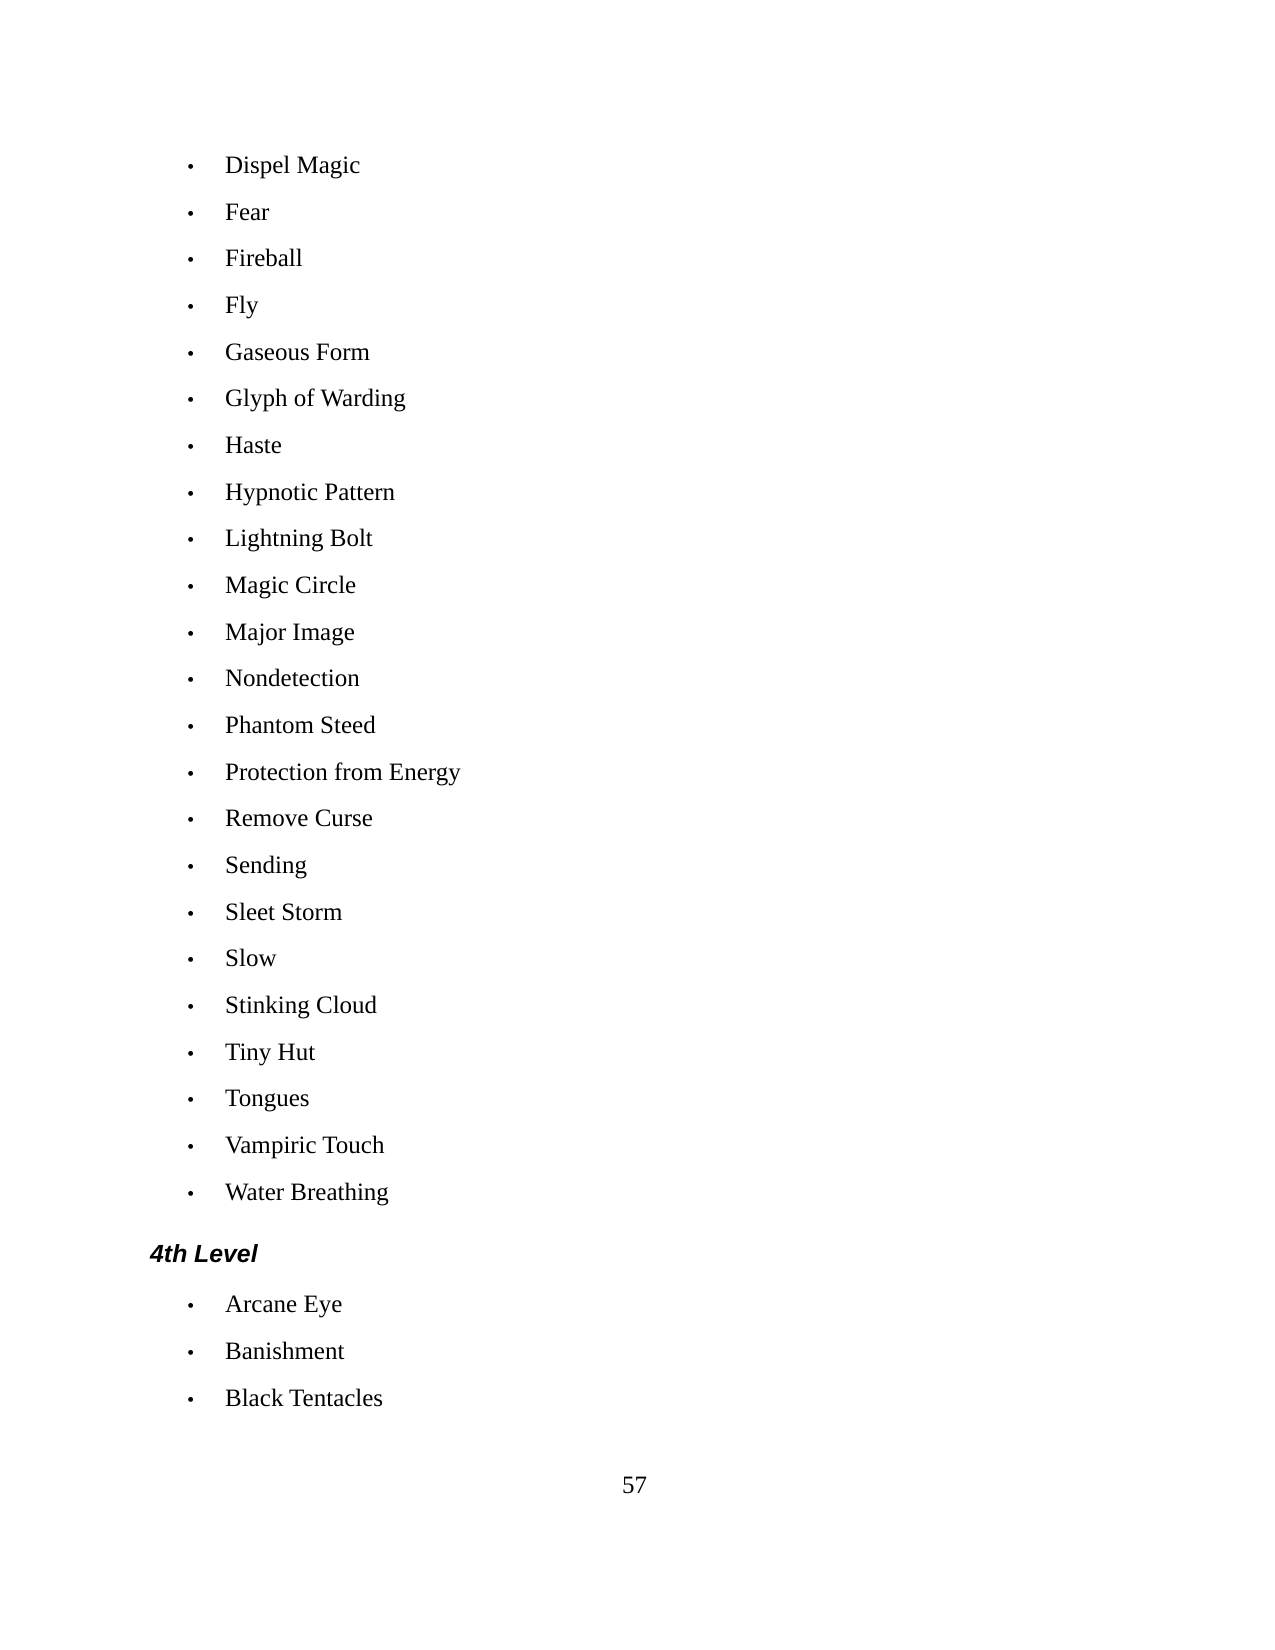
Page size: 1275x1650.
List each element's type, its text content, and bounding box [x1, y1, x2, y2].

list Sending [187, 850, 1125, 879]
list Remove Curse [187, 803, 1125, 832]
list Vampiric Touch [187, 1130, 1125, 1159]
list Fly [187, 290, 1125, 319]
list Stinking Cloud [187, 990, 1125, 1019]
list Fireball [187, 243, 1125, 272]
list Hypnotic Pattern [187, 477, 1125, 505]
list Banishment [187, 1336, 1125, 1365]
list Haste [187, 430, 1125, 459]
list Arcane Eye [187, 1289, 1125, 1318]
list Phantom Steed [187, 710, 1125, 739]
list Gaseous Form [187, 337, 1125, 365]
list Black Tentacles [187, 1383, 1125, 1411]
list Water Breathing [187, 1177, 1125, 1205]
list Glyph of Warding [187, 383, 1125, 412]
list Protection from Energy [187, 757, 1125, 785]
list Slow [187, 943, 1125, 972]
list Dispel Magic [187, 150, 1125, 179]
list Magic Circle [187, 570, 1125, 599]
list Sleet Storm [187, 897, 1125, 925]
list Nondetection [187, 663, 1125, 692]
subtitle 4th Level [150, 1239, 1125, 1268]
list Lightning Bolt [187, 523, 1125, 552]
list Fear [187, 197, 1125, 225]
list Tiny Hut [187, 1037, 1125, 1065]
list Tongues [187, 1083, 1125, 1112]
list Major Image [187, 617, 1125, 645]
